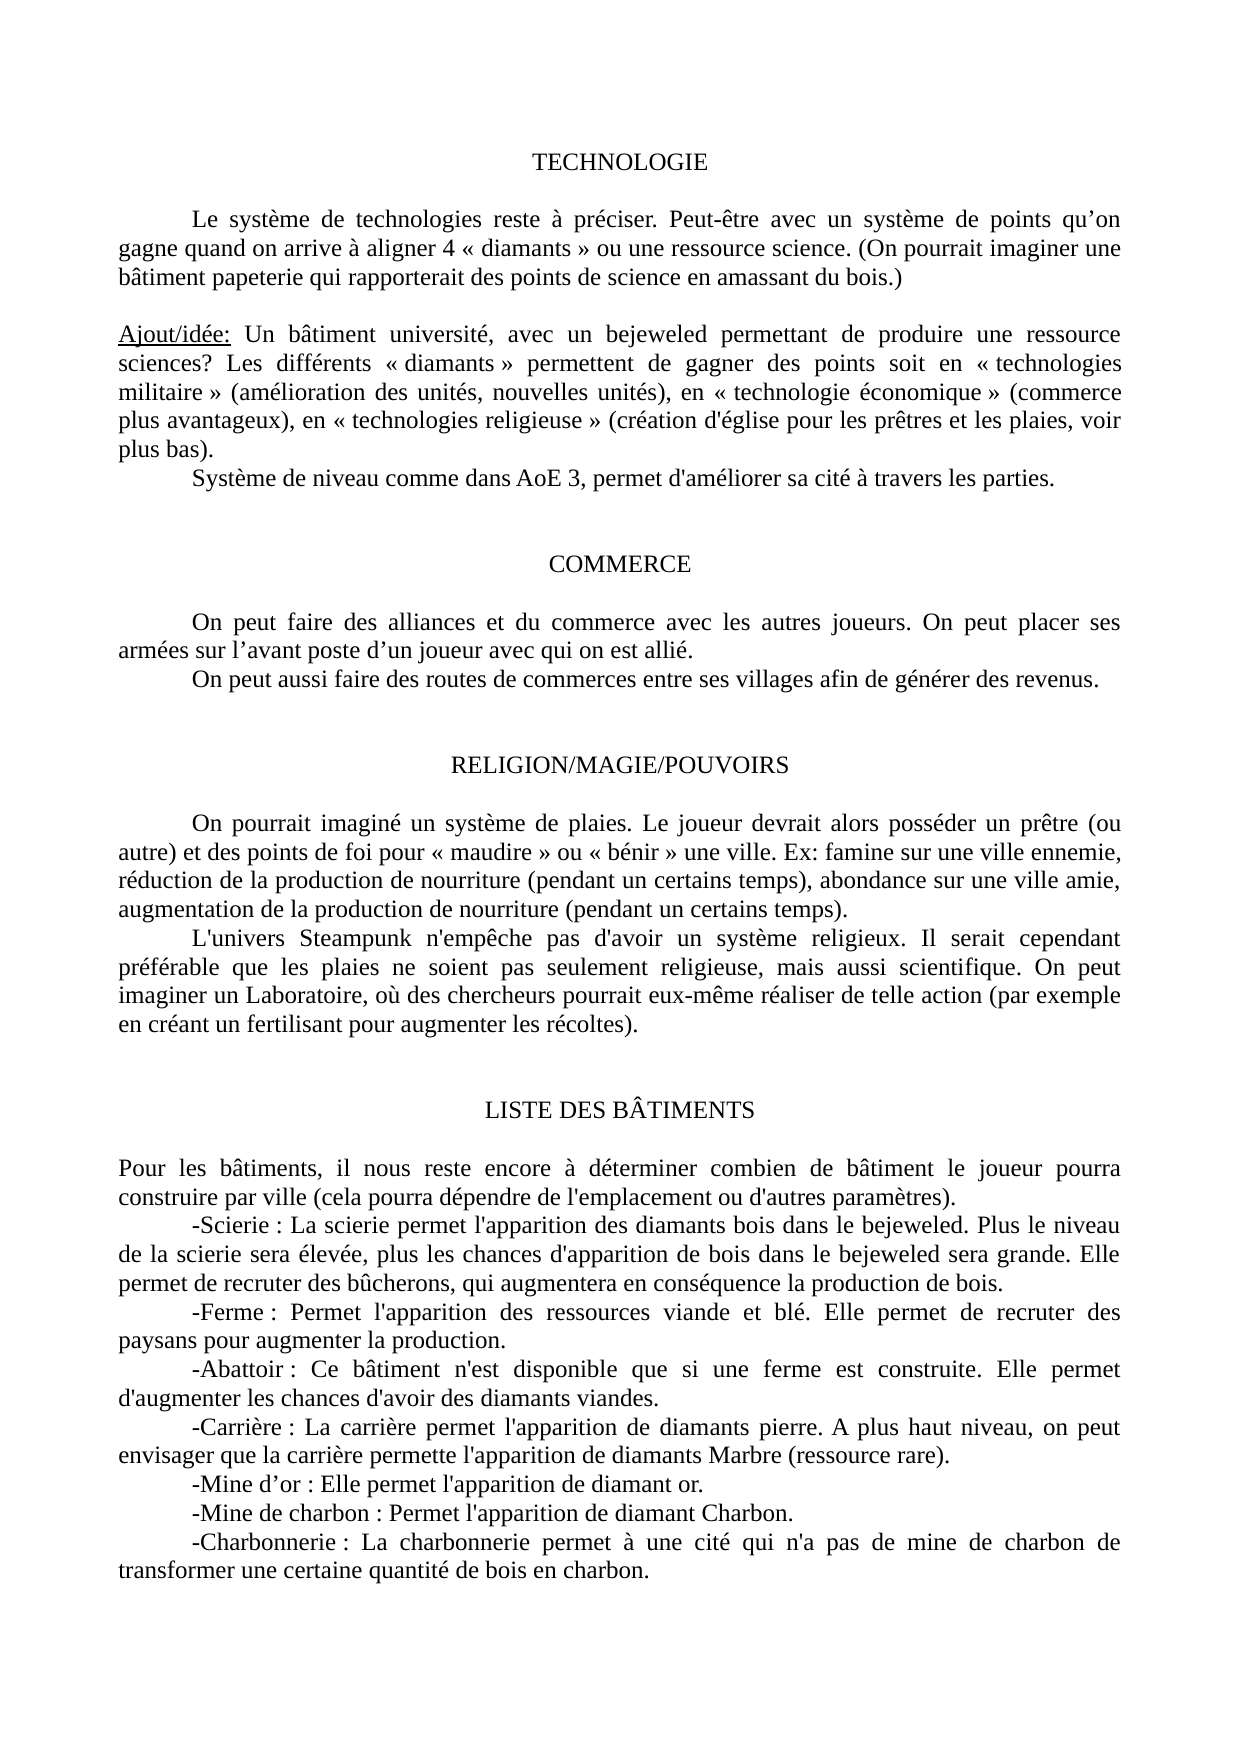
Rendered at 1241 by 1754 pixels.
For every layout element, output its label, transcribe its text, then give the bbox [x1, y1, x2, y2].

text Pour les bâtiments, il nous reste encore à déterminer combien de bâtiment le joueur pourra construire par ville (cela pourra dépendre de l'emplacement ou d'autres paramètres). [118, 1153, 1122, 1211]
text -Charbonnerie : La charbonnerie permet à une cité qui n'a pas de mine de charbon de transformer une certaine quantité de bois en charbon. [118, 1527, 1122, 1584]
text LISTE DES BÂTIMENTS [118, 1096, 1122, 1124]
text On pourrait imaginé un système de plaies. Le joueur devrait alors posséder un prêtre (ou autre) et des points de foi pour « maudire » ou « bénir » une ville. Ex: famine sur une ville ennemie, réduction de la production de nourriture (pendant un certains temps), abondance sur une ville amie, augmentation de la production de nourriture (pendant un certains temps). [118, 808, 1122, 923]
text TECHNOLOGIE [118, 147, 1122, 176]
text L'univers Steampunk n'empêche pas d'avoir un système religieux. Il serait cependant préférable que les plaies ne soient pas seulement religieuse, mais aussi scientifique. On peut imaginer un Laboratoire, où des chercheurs pourrait eux-même réaliser de telle action (par exemple en créant un fertilisant pour augmenter les récoltes). [118, 923, 1122, 1038]
text RELIGION/MAGIE/POUVOIRS [118, 751, 1122, 779]
text On peut faire des alliances et du commerce avec les autres joueurs. On peut placer ses armées sur l’avant poste d’un joueur avec qui on est allié. [118, 607, 1122, 664]
text On peut aussi faire des routes de commerces entre ses villages afin de générer des revenus. [118, 664, 1122, 693]
text Ajout/idée: Un bâtiment université, avec un bejeweled permettant de produire une ressource sciences? Les différents « diamants » permettent de gagner des points soit en « technologies militaire » (amélioration des unités, nouvelles unités), en « technologie économique » (commerce plus avantageux), en « technologies religieuse » (création d'église pour les prêtres et les plaies, voir plus bas). [118, 319, 1122, 463]
text -Mine de charbon : Permet l'apparition de diamant Charbon. [118, 1498, 1122, 1527]
text COMMERCE [118, 549, 1122, 578]
text -Mine d’or : Elle permet l'apparition de diamant or. [118, 1469, 1122, 1498]
text -Abattoir : Ce bâtiment n'est disponible que si une ferme est construite. Elle permet d'augmenter les chances d'avoir des diamants viandes. [118, 1354, 1122, 1412]
text Le système de technologies reste à préciser. Peut-être avec un système de points qu’on gagne quand on arrive à aligner 4 « diamants » ou une ressource science. (On pourrait imaginer une bâtiment papeterie qui rapporterait des points de science en amassant du bois.) [118, 204, 1122, 291]
text Système de niveau comme dans AoE 3, permet d'améliorer sa cité à travers les parties. [118, 463, 1122, 492]
text -Ferme : Permet l'apparition des ressources viande et blé. Elle permet de recruter des paysans pour augmenter la production. [118, 1297, 1122, 1354]
text -Scierie : La scierie permet l'apparition des diamants bois dans le bejeweled. Plus le niveau de la scierie sera élevée, plus les chances d'apparition de bois dans le bejeweled sera grande. Elle permet de recruter des bûcherons, qui augmentera en conséquence la production de bois. [118, 1211, 1122, 1297]
text -Carrière : La carrière permet l'apparition de diamants pierre. A plus haut niveau, on peut envisager que la carrière permette l'apparition de diamants Marbre (ressource rare). [118, 1412, 1122, 1469]
